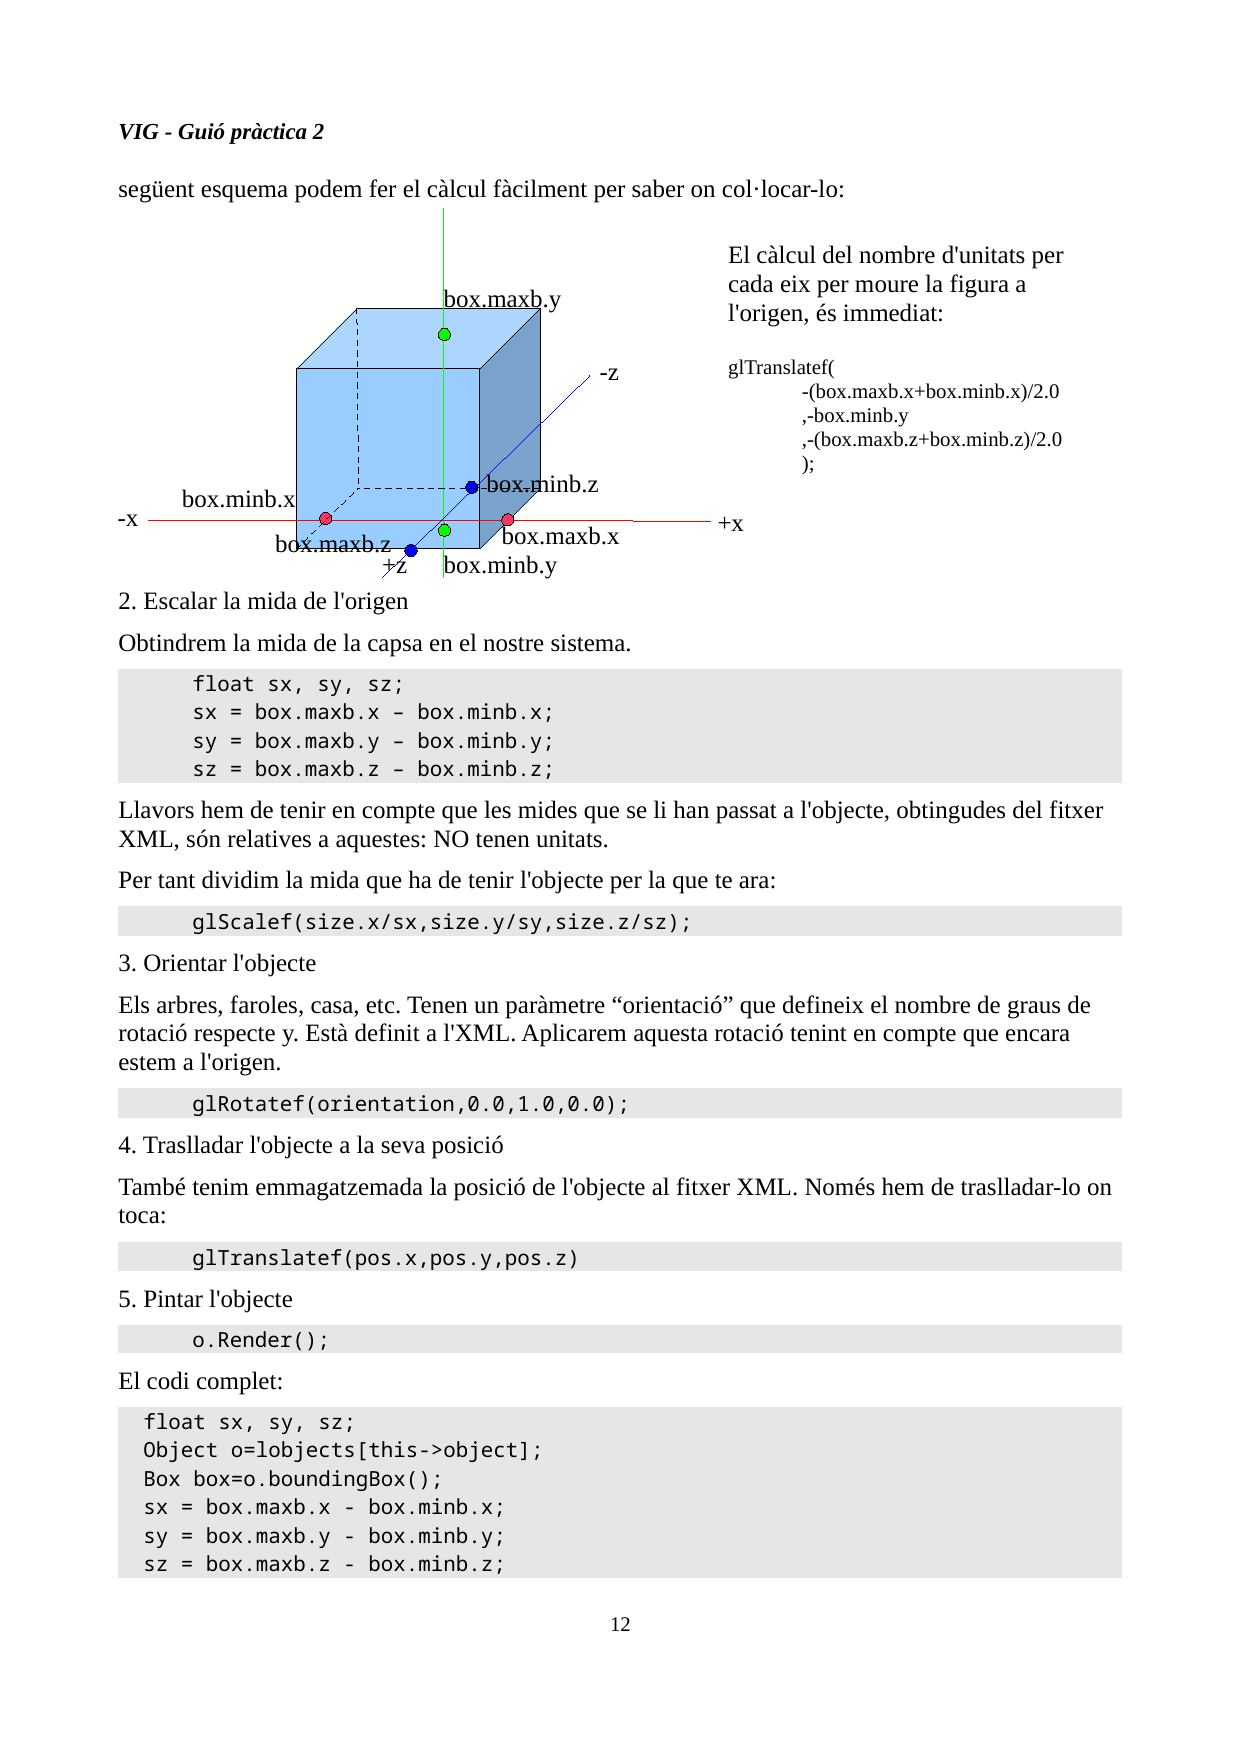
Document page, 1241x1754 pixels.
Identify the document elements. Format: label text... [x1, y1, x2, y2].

text 4. Traslladar l'objecte a la seva posició [118, 1130, 1122, 1159]
text glScalef(size.x/sx,size.y/sy,size.z/sz); [118, 906, 1122, 936]
text 2. Escalar la mida de l'origen [118, 586, 1122, 615]
text següent esquema podem fer el càlcul fàcilment per saber on col·locar-lo: [118, 174, 1122, 203]
text 3. Orientar l'objecte [118, 948, 1122, 977]
text Object o=lobjects[this->object]; [118, 1436, 1122, 1464]
text sy = box.maxb.y - box.minb.y; [118, 1521, 1122, 1549]
text També tenim emmagatzemada la posició de l'objecte al fitxer XML. Només hem de traslladar-lo on toca: [118, 1172, 1122, 1229]
text float sx, sy, sz; sx = box.maxb.x – box.minb.x; sy = box.maxb.y – box.minb.y; sz = box.maxb.z – box.minb.z; [118, 669, 1122, 783]
text sz = box.maxb.z - box.minb.z; [118, 1549, 1122, 1578]
text sx = box.maxb.x - box.minb.x; [118, 1492, 1122, 1521]
text Llavors hem de tenir en compte que les mides que se li han passat a l'objecte, obtingudes del fitxer XML, són relatives a aquestes: NO tenen unitats. [118, 795, 1122, 853]
text o.Render(); [118, 1325, 1122, 1353]
text 5. Pintar l'objecte [118, 1284, 1122, 1312]
text Box box=o.boundingBox(); [118, 1464, 1122, 1492]
text Per tant dividim la mida que ha de tenir l'objecte per la que te ara: [118, 865, 1122, 894]
text El codi complet: [118, 1366, 1122, 1394]
text Obtindrem la mida de la capsa en el nostre sistema. [118, 628, 1122, 656]
text float sx, sy, sz; [118, 1407, 1122, 1436]
text glTranslatef(pos.x,pos.y,pos.z) [118, 1242, 1122, 1271]
text Els arbres, faroles, casa, etc. Tenen un paràmetre “orientació” que defineix el nombre de graus de rotació respecte y. Està definit a l'XML. Aplicarem aquesta rotació tenint en compte que encara estem a l'origen. [118, 990, 1122, 1076]
text glRotatef(orientation,0.0,1.0,0.0); [118, 1088, 1122, 1118]
